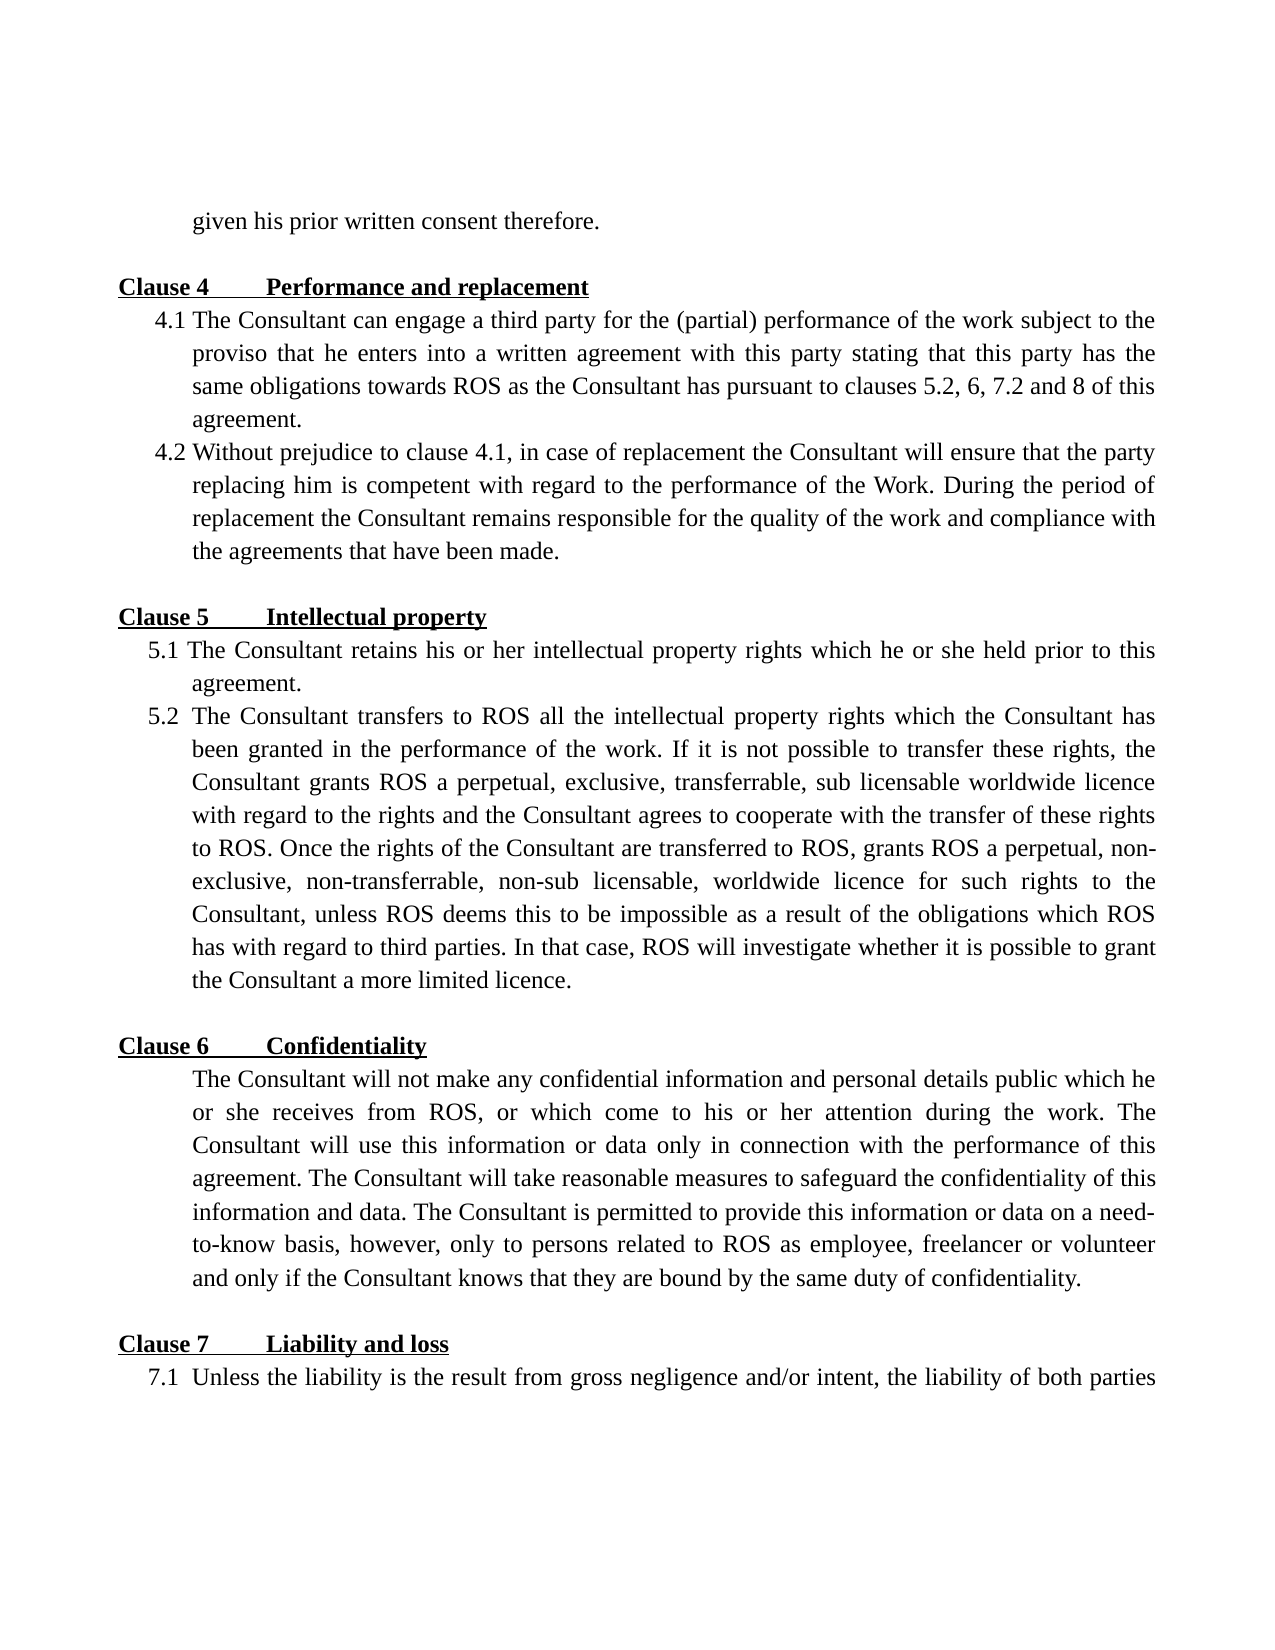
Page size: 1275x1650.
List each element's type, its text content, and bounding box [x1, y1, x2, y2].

text 7.1 Unless the liability is the result from gross negligence and/or intent, the liability of both parties [148, 1362, 1157, 1390]
text Clause 4 Performance and replacement [118, 272, 1157, 301]
text Clause 5 Intellectual property [118, 602, 1157, 631]
text 5.2 The Consultant transfers to ROS all the intellectual property rights which the Consultant has been granted in the performance of the work. If it is not possible to transfer these rights, the Consultant grants ROS a perpetual, exclusive, transferrable, sub licensable worldwide licence with regard to the rights and the Consultant agrees to cooperate with the transfer of these rights to ROS. Once the rights of the Consultant are transferred to ROS, grants ROS a perpetual, non-exclusive, non-transferrable, non-sub licensable, worldwide licence for such rights to the Consultant, unless ROS deems this to be impossible as a result of the obligations which ROS has with regard to third parties. In that case, ROS will investigate whether it is possible to grant the Consultant a more limited licence. [148, 701, 1157, 994]
text Clause 6 Confidentiality [118, 1031, 1157, 1060]
list given his prior written consent therefore. [154, 206, 1157, 235]
text Clause 7 Liability and loss [118, 1329, 1157, 1357]
list Without prejudice to clause 4.1, in case of replacement the Consultant will ensure that the party replacing him is competent with regard to the performance of the Work. During the period of replacement the Consultant remains responsible for the quality of the work and compliance with the agreements that have been made. [154, 437, 1157, 565]
list The Consultant can engage a third party for the (partial) performance of the work subject to the proviso that he enters into a written agreement with this party stating that this party has the same obligations towards ROS as the Consultant has pursuant to clauses 5.2, 6, 7.2 and 8 of this agreement. [154, 305, 1157, 433]
text The Consultant will not make any confidential information and personal details public which he or she receives from ROS, or which come to his or her attention during the work. The Consultant will use this information or data only in connection with the performance of this agreement. The Consultant will take reasonable measures to safeguard the confidentiality of this information and data. The Consultant is permitted to provide this information or data on a need-to-know basis, however, only to persons related to ROS as employee, freelancer or volunteer and only if the Consultant knows that they are bound by the same duty of confidentiality. [192, 1064, 1157, 1291]
text 5.1 The Consultant retains his or her intellectual property rights which he or she held prior to this agreement. [148, 635, 1157, 697]
